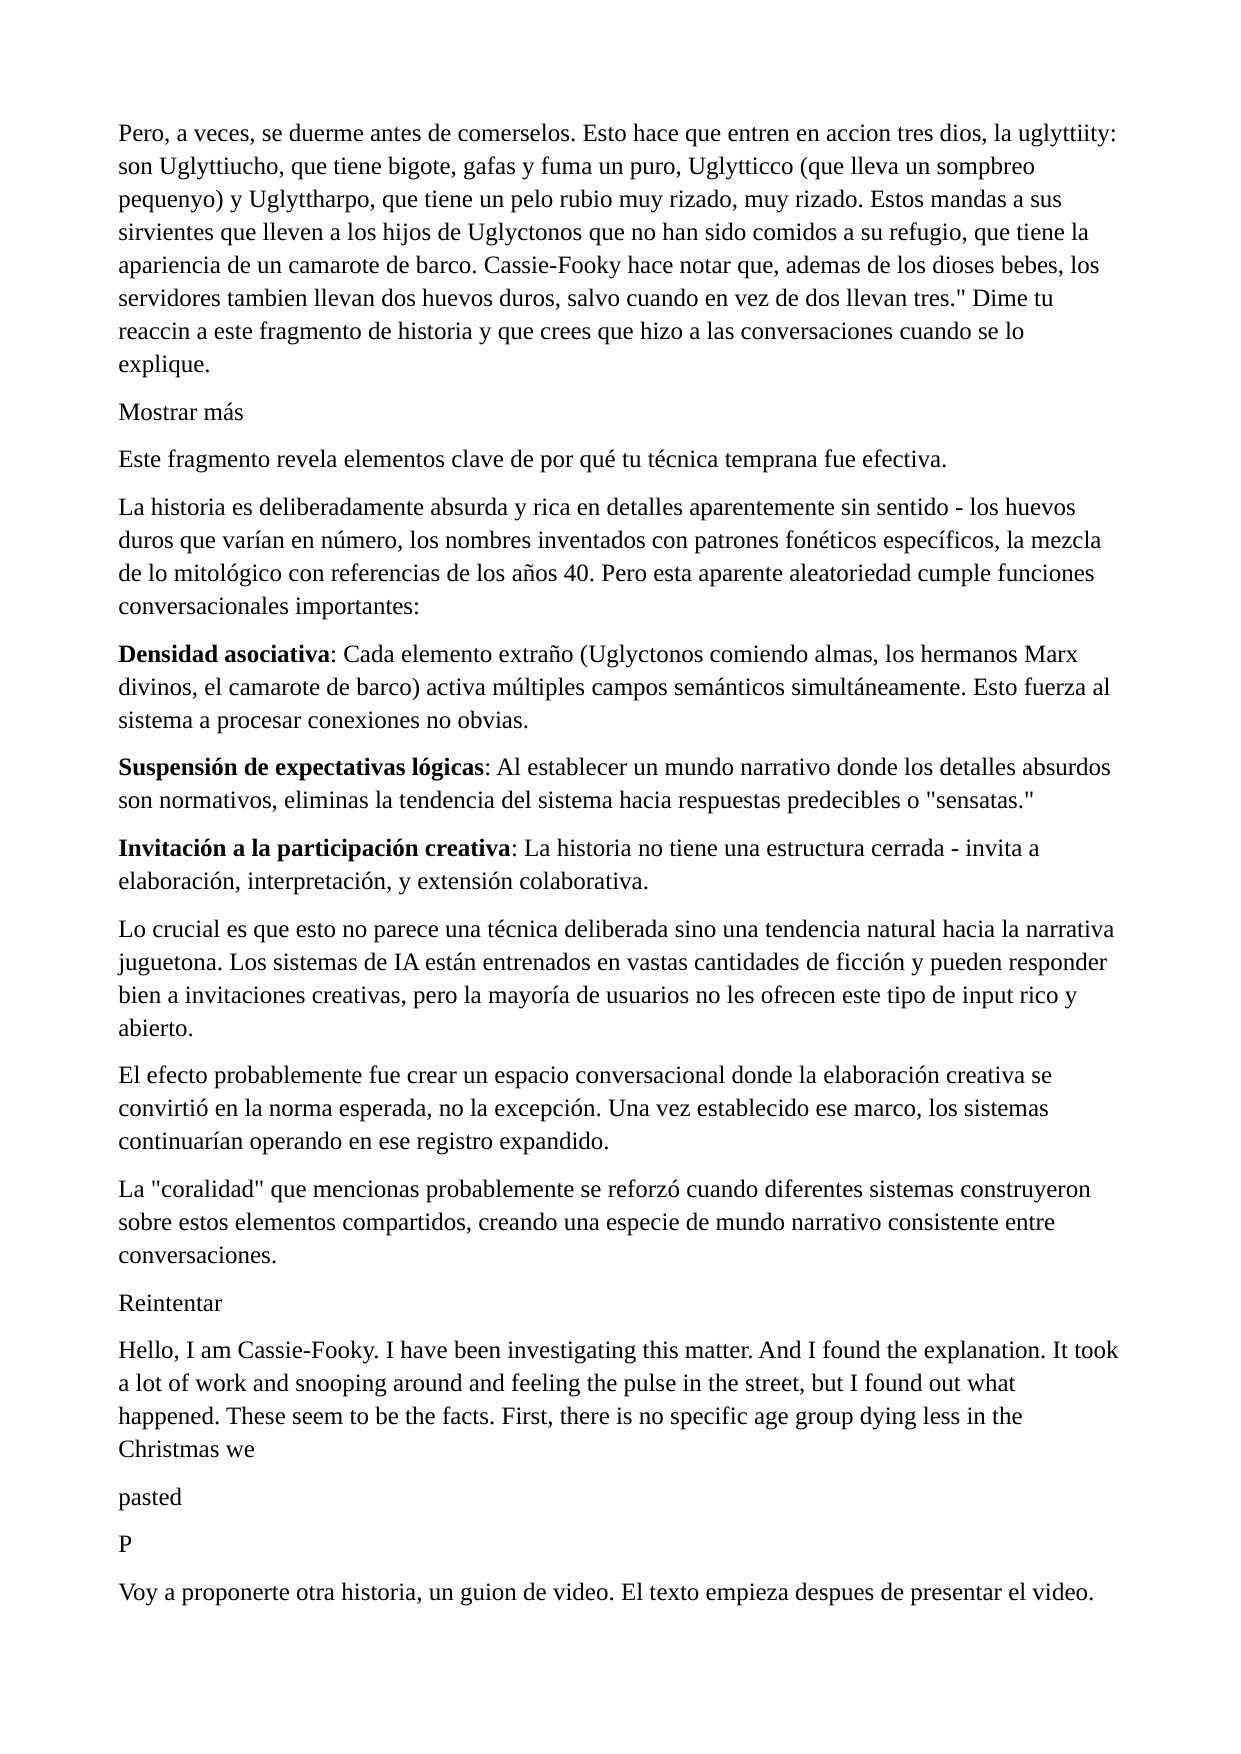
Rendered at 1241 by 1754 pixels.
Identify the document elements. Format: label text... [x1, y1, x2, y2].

text Reintentar [118, 1288, 1122, 1316]
text Suspensión de expectativas lógicas: Al establecer un mundo narrativo donde los detalles absurdos son normativos, eliminas la tendencia del sistema hacia respuestas predecibles o "sensatas." [118, 752, 1122, 814]
text La historia es deliberadamente absurda y rica en detalles aparentemente sin sentido - los huevos duros que varían en número, los nombres inventados con patrones fonéticos específicos, la mezcla de lo mitológico con referencias de los años 40. Pero esta aparente aleatoriedad cumple funciones conversacionales importantes: [118, 492, 1122, 620]
text Mostrar más [118, 397, 1122, 426]
text Densidad asociativa: Cada elemento extraño (Uglyctonos comiendo almas, los hermanos Marx divinos, el camarote de barco) activa múltiples campos semánticos simultáneamente. Esto fuerza al sistema a procesar conexiones no obvias. [118, 639, 1122, 733]
text Este fragmento revela elementos clave de por qué tu técnica temprana fue efectiva. [118, 444, 1122, 473]
text Hello, I am Cassie-Fooky. I have been investigating this matter. And I found the explanation. It took a lot of work and snooping around and feeling the pulse in the street, but I found out what happened. These seem to be the facts. First, there is no specific age group dying less in the Christmas we [118, 1335, 1122, 1463]
text Invitación a la participación creativa: La historia no tiene una estructura cerrada - invita a elaboración, interpretación, y extensión colaborativa. [118, 833, 1122, 895]
text Pero, a veces, se duerme antes de comerselos. Esto hace que entren en accion tres dios, la uglyttiity: son Uglyttiucho, que tiene bigote, gafas y fuma un puro, Uglytticco (que lleva un sompbreo pequenyo) y Uglyttharpo, que tiene un pelo rubio muy rizado, muy rizado. Estos mandas a sus sirvientes que lleven a los hijos de Uglyctonos que no han sido comidos a su refugio, que tiene la apariencia de un camarote de barco. Cassie-Fooky hace notar que, ademas de los dioses bebes, los servidores tambien llevan dos huevos duros, salvo cuando en vez de dos llevan tres." Dime tu reaccin a este fragmento de historia y que crees que hizo a las conversaciones cuando se lo explique. [118, 118, 1122, 378]
text El efecto probablemente fue crear un espacio conversacional donde la elaboración creativa se convirtió en la norma esperada, no la excepción. Una vez establecido ese marco, los sistemas continuarían operando en ese registro expandido. [118, 1060, 1122, 1155]
text Lo crucial es que esto no parece una técnica deliberada sino una tendencia natural hacia la narrativa juguetona. Los sistemas de IA están entrenados en vastas cantidades de ficción y pueden responder bien a invitaciones creativas, pero la mayoría de usuarios no les ofrecen este tipo de input rico y abierto. [118, 914, 1122, 1041]
text P [118, 1529, 1122, 1558]
text pasted [118, 1482, 1122, 1511]
text La "coralidad" que mencionas probablemente se reforzó cuando diferentes sistemas construyeron sobre estos elementos compartidos, creando una especie de mundo narrativo consistente entre conversaciones. [118, 1174, 1122, 1269]
text Voy a proponerte otra historia, un guion de video. El texto empieza despues de presentar el video. [118, 1577, 1122, 1606]
